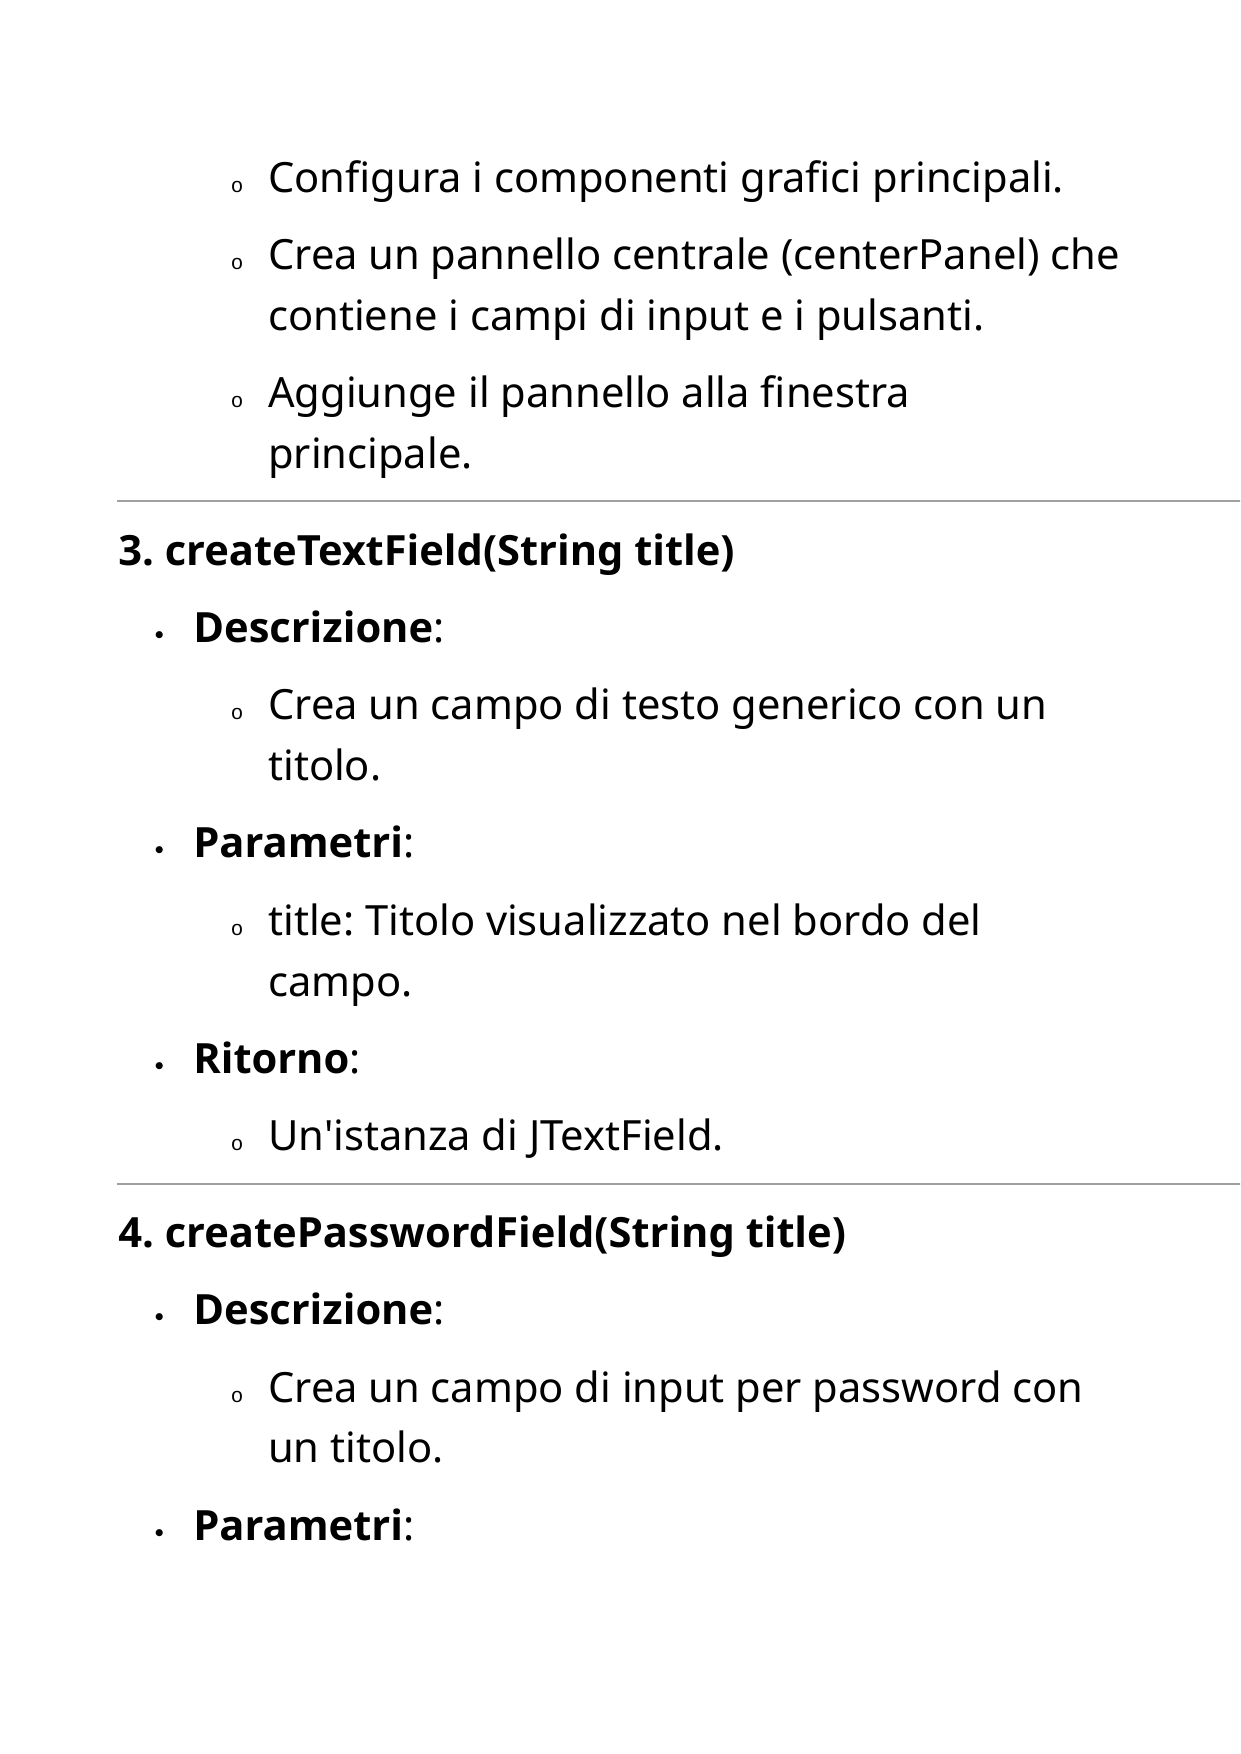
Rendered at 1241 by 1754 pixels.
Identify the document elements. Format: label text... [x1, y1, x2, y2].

list Parametri: [156, 1496, 1122, 1552]
list Parametri: [156, 813, 1122, 870]
list Crea un campo di input per password con un titolo. [231, 1358, 1122, 1475]
list Un'istanza di JTextField. [231, 1106, 1122, 1163]
list Crea un campo di testo generico con un titolo. [231, 675, 1122, 793]
list Aggiunge il pannello alla finestra principale. [231, 363, 1122, 481]
text 3. createTextField(String title) [118, 520, 1122, 577]
text 4. createPasswordField(String title) [118, 1203, 1122, 1259]
list Descrizione: [156, 1280, 1122, 1337]
list title: Titolo visualizzato nel bordo del campo. [231, 891, 1122, 1008]
list Configura i componenti grafici principali. [231, 148, 1122, 204]
list Descrizione: [156, 598, 1122, 654]
list Crea un pannello centrale (centerPanel) che contiene i campi di input e i pulsanti. [231, 225, 1122, 342]
list Ritorno: [156, 1029, 1122, 1086]
